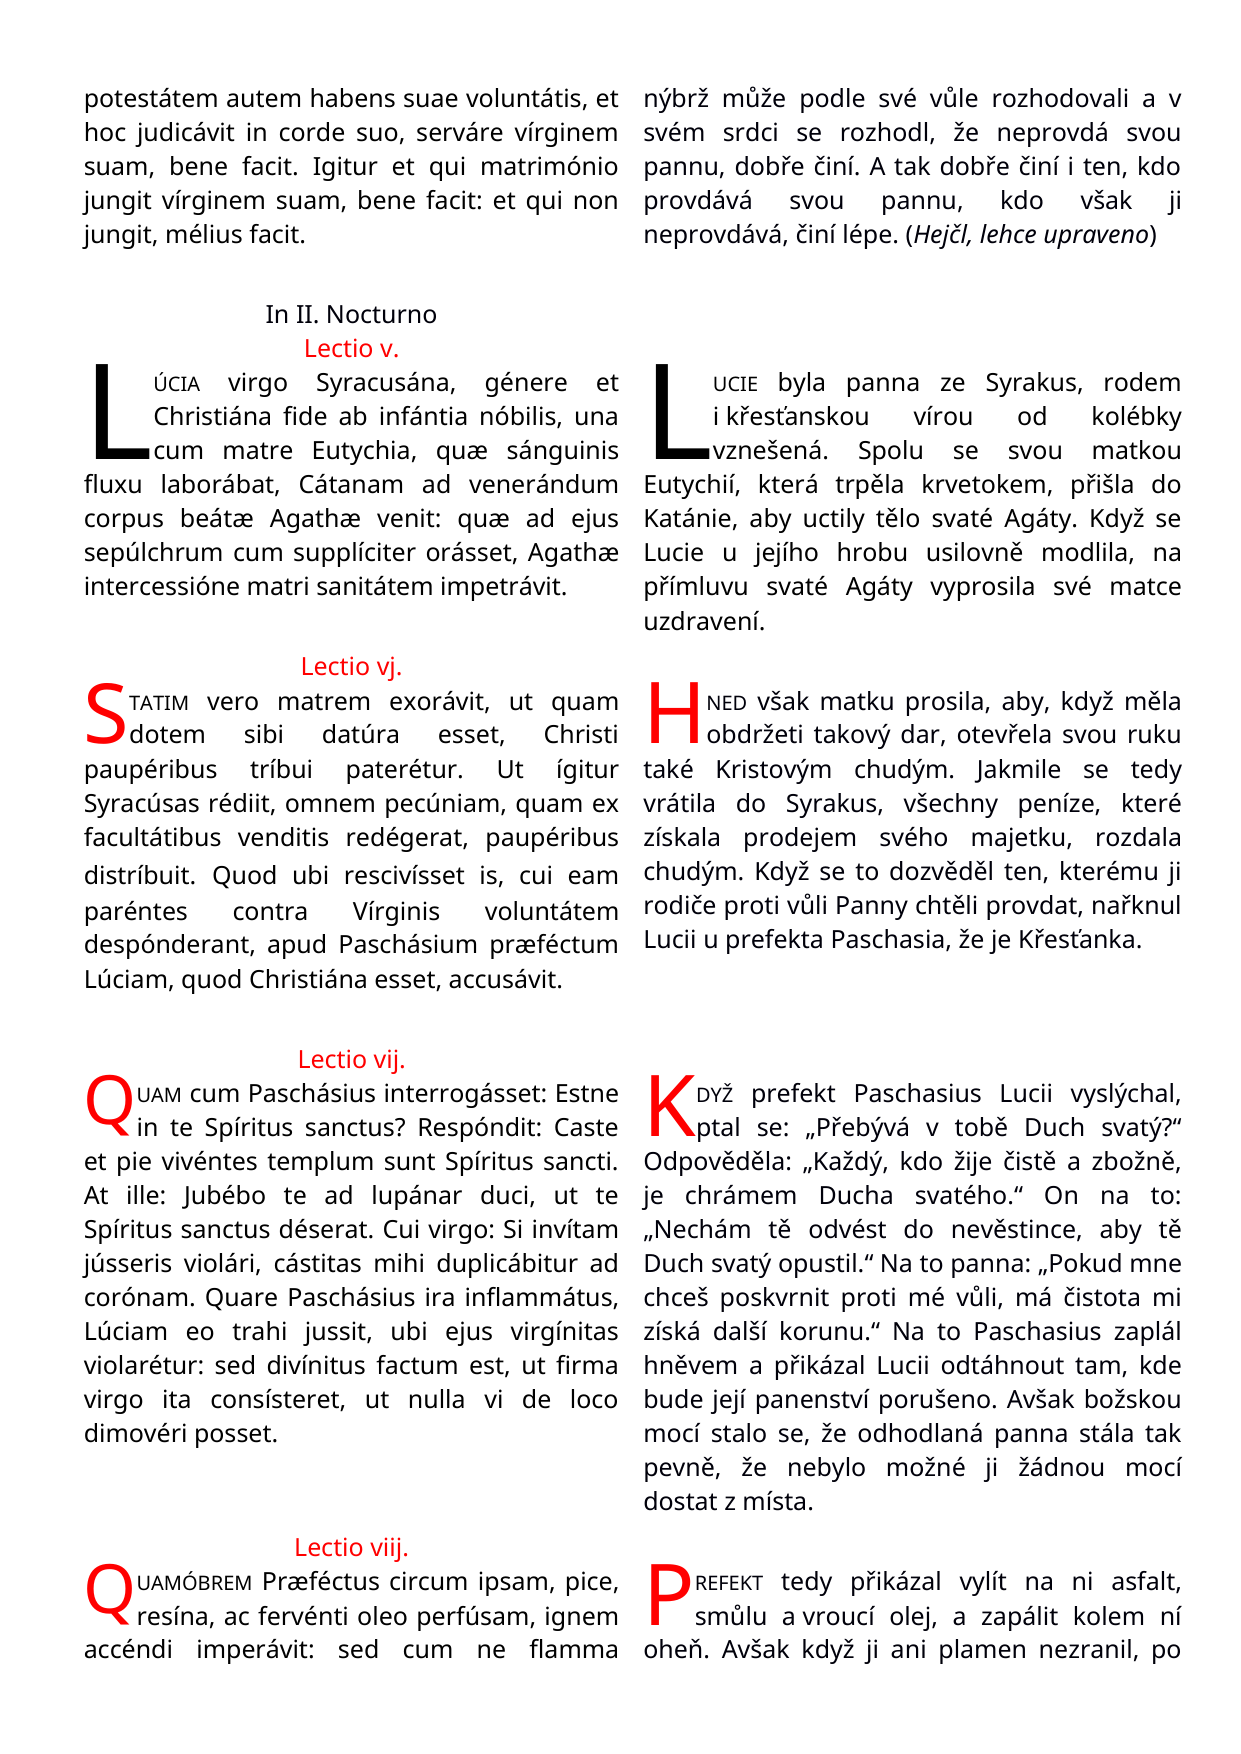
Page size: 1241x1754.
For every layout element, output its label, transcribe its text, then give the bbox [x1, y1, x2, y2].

table_cell Prefekt tedy přikázal vylít na ni asfalt, smůlu a vroucí olej, a zapálit kolem ní oheň. Avšak když ji ani plamen nezranil, po [631, 1524, 1194, 1672]
table_cell Lectio vij. Quam cum Paschásius interrogásset: Estne in te Spíritus sanctus? Respóndit: Caste et pie vivéntes templum sunt Spíritus sancti. At ille: Jubébo te ad lupánar duci, ut te Spíritus sanctus déserat. Cui virgo: Si invítam jússeris violári, cástitas mihi duplicábitur ad corónam. Quare Paschásius ira inflammátus, Lúciam eo trahi jussit, ubi ejus virgínitas violarétur: sed divínitus factum est, ut firma virgo ita consísteret, ut nulla vi de loco dimovéri posset. [72, 1035, 631, 1524]
table_cell Lectio viij. Quamóbrem Præféctus circum ipsam, pice, resína, ac fervénti oleo perfúsam, ignem accéndi imperávit: sed cum ne flamma [72, 1524, 631, 1672]
table_cell Když prefekt Paschasius Lucii vyslýchal, ptal se: „Přebývá v tobě Duch svatý?“ Odpověděla: „Každý, kdo žije čistě a zbožně, je chrámem Ducha svatého.“ On na to: „Nechám tě odvést do nevěstince, aby tě Duch svatý opustil.“ Na to panna: „Pokud mne chceš poskvrnit proti mé vůli, má čistota mi získá další korunu.“ Na to Paschasius zaplál hněvem a přikázal Lucii odtáhnout tam, kde bude její panenství porušeno. Avšak božskou mocí stalo se, že odhodlaná panna stála tak pevně, že nebylo možné ji žádnou mocí dostat z místa. [631, 1035, 1194, 1524]
table_cell Hned však matku prosila, aby, když měla obdržeti takový dar, otevřela svou ruku také Kristovým chudým. Jakmile se tedy vrátila do Syrakus, všechny peníze, které získala prodejem svého majetku, rozdala chudým. Když se to dozvěděl ten, kterému ji rodiče proti vůli Panny chtěli provdat, nařknul Lucii u prefekta Paschasia, že je Křesťanka. [631, 643, 1194, 1035]
table_cell nýbrž může podle své vůle rozhodovali a v svém srdci se rozhodl, že neprovdá svou pannu, dobře činí. A tak dobře činí i ten, kdo provdává svou pannu, kdo však ji neprovdává, činí lépe. (Hejčl, lehce upraveno) [631, 74, 1194, 291]
table_cell potestátem autem habens suae voluntátis, et hoc judicávit in corde suo, serváre vírginem suam, bene facit. Igitur et qui matrimónio jungit vírginem suam, bene facit: et qui non jungit, mélius facit. [72, 74, 631, 291]
table_cell Lectio vj. Statim vero matrem exorávit, ut quam dotem sibi datúra esset, Christi paupéribus tríbui paterétur. Ut ígitur Syracúsas rédiit, omnem pecúniam, quam ex facultátibus venditis redégerat, paupéribus distríbuit. Quod ubi rescivísset is, cui eam paréntes contra Vírginis voluntátem despónderant, apud Paschásium præféctum Lúciam, quod Christiána esset, accusávit. [72, 643, 631, 1035]
table_cell In II. Nocturno Lectio v. Lúcia virgo Syracusána, génere et Christiána fide ab infántia nóbilis, una cum matre Eutychia, quæ sánguinis fluxu laborábat, Cátanam ad venerándum corpus beátæ Agathæ venit: quæ ad ejus sepúlchrum cum supplíciter orásset, Agathæ intercessióne matri sanitátem impetrávit. [72, 291, 631, 643]
table_cell Lucie byla panna ze Syrakus, rodem i křesťanskou vírou od kolébky vznešená. Spolu se svou matkou Eutychií, která trpěla krvetokem, přišla do Katánie, aby uctily tělo svaté Agáty. Když se Lucie u jejího hrobu usilovně modlila, na přímluvu svaté Agáty vyprosila své matce uzdravení. [631, 291, 1194, 643]
